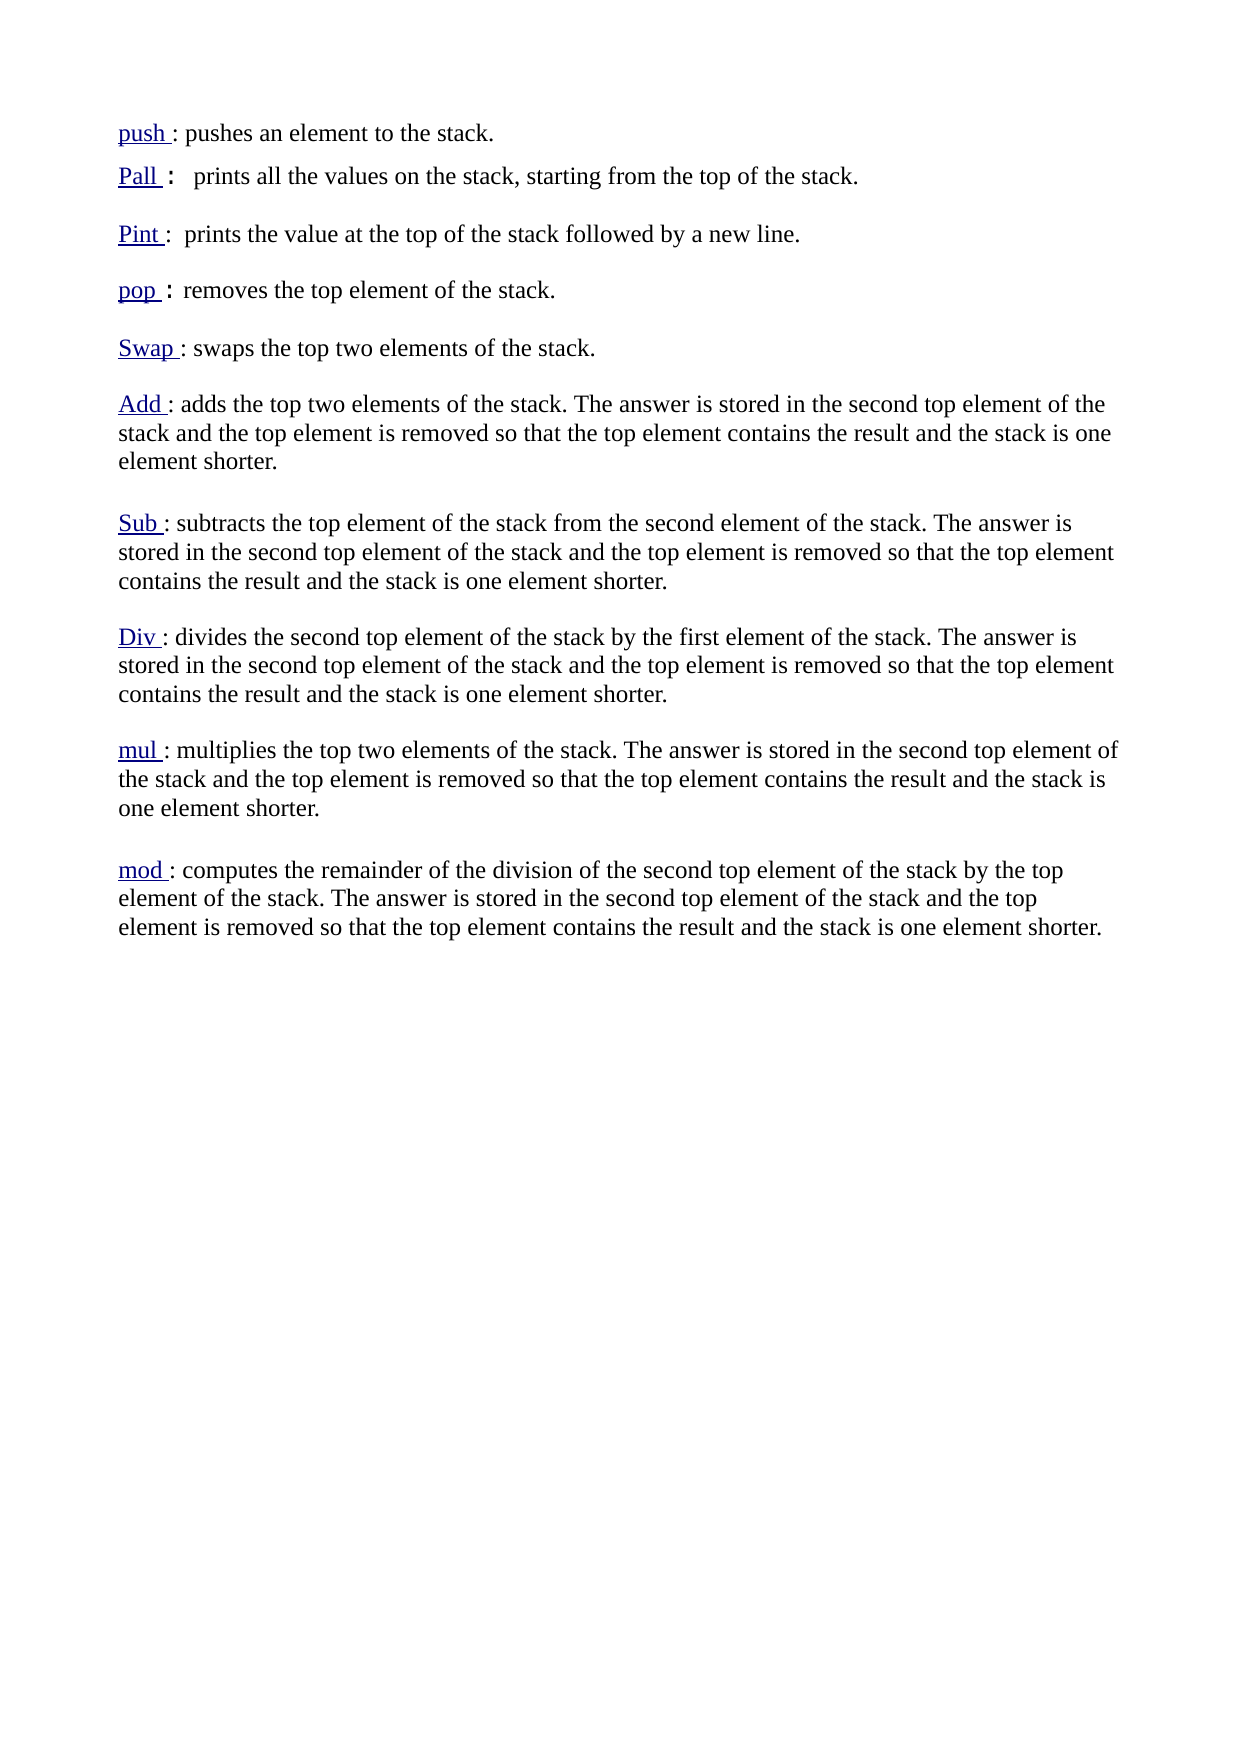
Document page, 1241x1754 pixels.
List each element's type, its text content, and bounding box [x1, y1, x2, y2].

subtitle Sub : subtracts the top element of the stack from the second element of the stack. The answer is stored in the second top element of the stack and the top element is removed so that the top element contains the result and the stack is one element shorter. [118, 508, 1122, 595]
subtitle mul : multiplies the top two elements of the stack. The answer is stored in the second top element of the stack and the top element is removed so that the top element contains the result and the stack is one element shorter. [118, 735, 1122, 821]
subtitle Swap : swaps the top two elements of the stack. [118, 333, 1122, 362]
subtitle push : pushes an element to the stack. [118, 118, 1122, 147]
subtitle Pint : prints the value at the top of the stack followed by a new line. [118, 219, 1122, 248]
subtitle mod : computes the remainder of the division of the second top element of the stack by the top element of the stack. The answer is stored in the second top element of the stack and the top element is removed so that the top element contains the result and the stack is one element shorter. [118, 855, 1122, 941]
subtitle Div : divides the second top element of the stack by the first element of the stack. The answer is stored in the second top element of the stack and the top element is removed so that the top element contains the result and the stack is one element shorter. [118, 622, 1122, 708]
subtitle pop : removes the top element of the stack. [118, 275, 1122, 306]
subtitle Pall : prints all the values on the stack, starting from the top of the stack. [118, 161, 1122, 192]
subtitle Add : adds the top two elements of the stack. The answer is stored in the second top element of the stack and the top element is removed so that the top element contains the result and the stack is one element shorter. [118, 389, 1122, 475]
